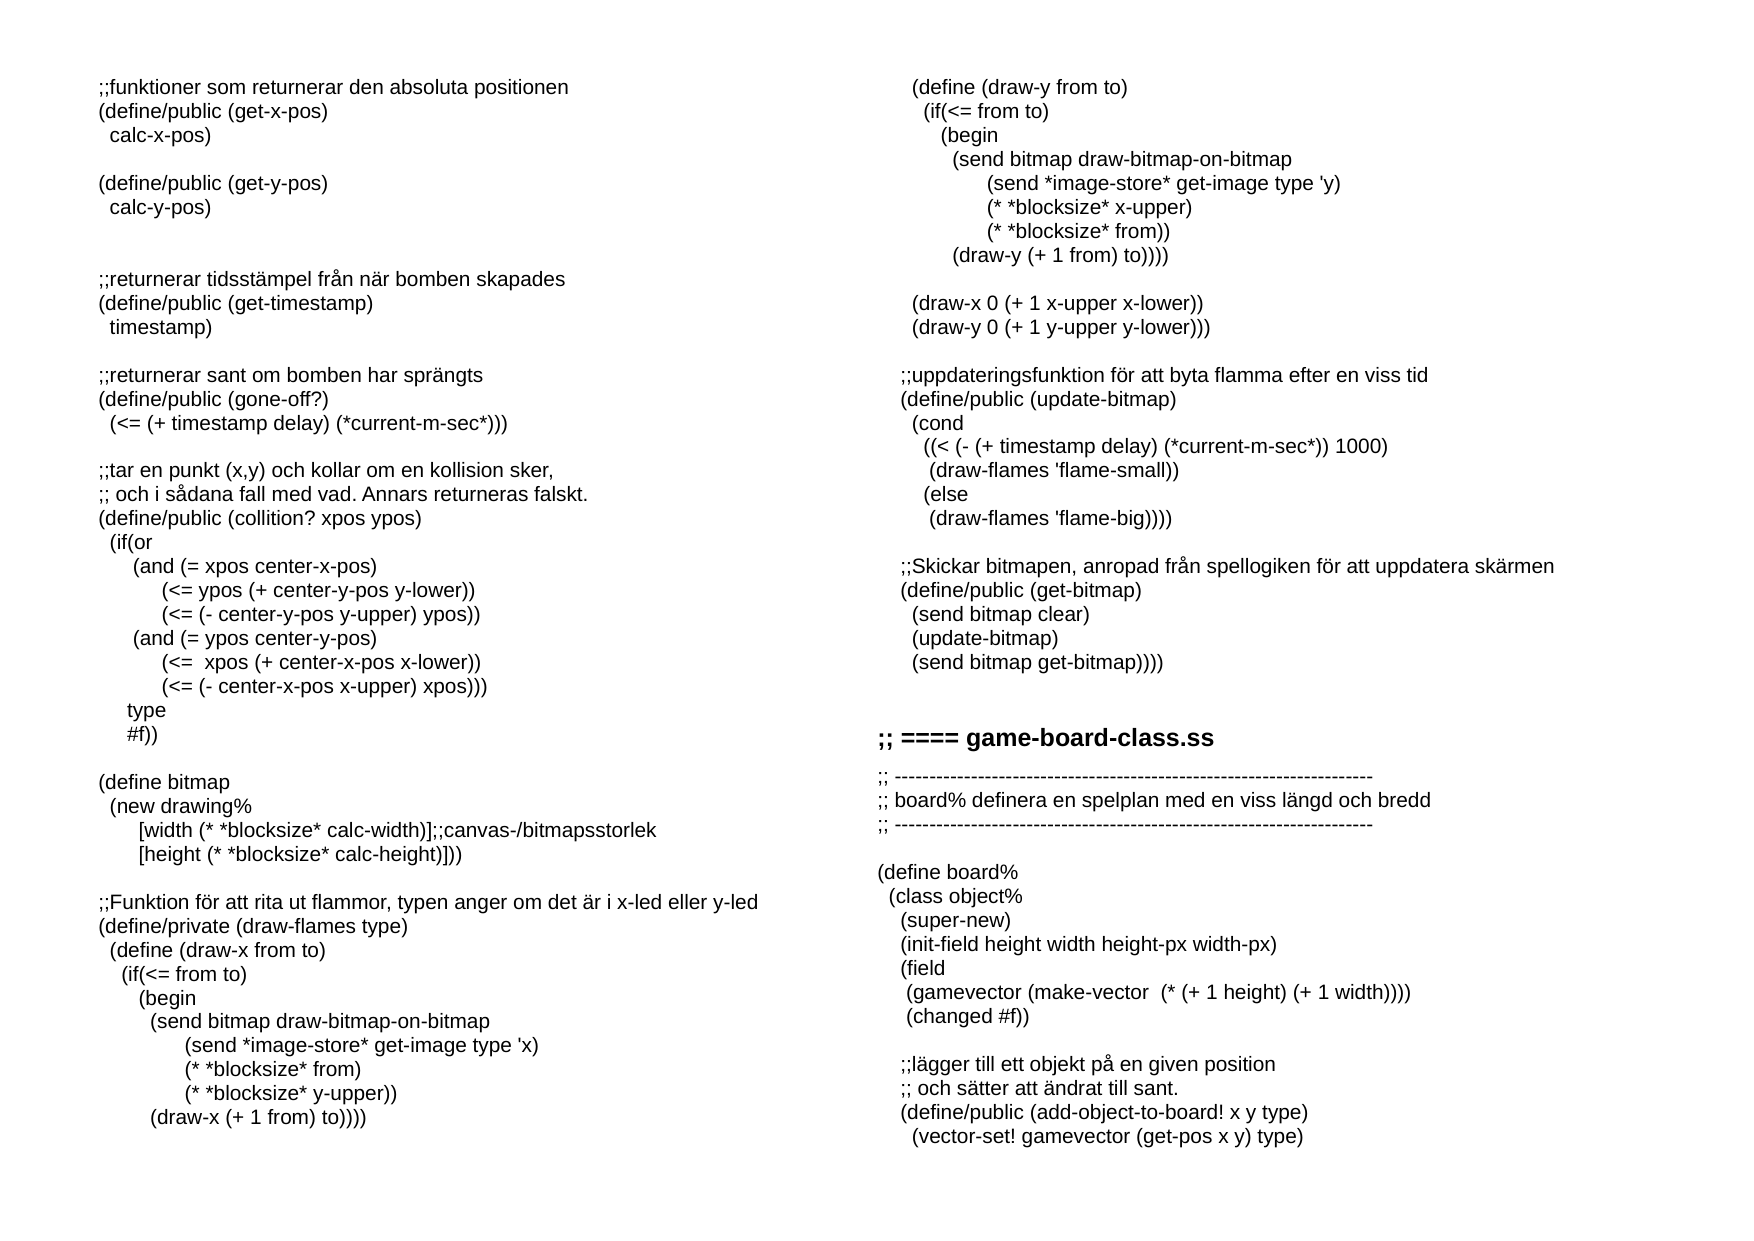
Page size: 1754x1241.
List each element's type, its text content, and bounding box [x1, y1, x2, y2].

text (define/public (add-object-to-board! x y type) [877, 1099, 1679, 1123]
text (if(<= from to) [75, 961, 877, 985]
text ;; och sätter att ändrat till sant. [877, 1076, 1679, 1099]
text (begin [877, 123, 1679, 147]
text (define board% [877, 860, 1679, 884]
text (define/public (get-bitmap) [877, 578, 1679, 602]
text (update-bitmap) [877, 626, 1679, 650]
text (define/public (get-timestamp) [75, 291, 877, 314]
text (init-field height width height-px width-px) [877, 932, 1679, 956]
text (send bitmap clear) [877, 602, 1679, 626]
text type [75, 698, 877, 722]
text [height (* *blocksize* calc-height)])) [75, 842, 877, 866]
text (else [877, 482, 1679, 506]
text (super-new) [877, 908, 1679, 932]
text (<= (- center-y-pos y-upper) ypos)) [75, 602, 877, 626]
text (define (draw-x from to) [75, 937, 877, 961]
text #f)) [75, 722, 877, 746]
text (draw-flames 'flame-small)) [877, 458, 1679, 482]
text ;;tar en punkt (x,y) och kollar om en kollision sker, [75, 458, 877, 482]
text ;;uppdateringsfunktion för att byta flamma efter en viss tid [877, 362, 1679, 386]
text ;;lägger till ett objekt på en given position [877, 1052, 1679, 1076]
text (define/public (get-y-pos) [75, 171, 877, 195]
text (field [877, 956, 1679, 980]
text (begin [75, 985, 877, 1009]
text (cond [877, 410, 1679, 434]
text (<= ypos (+ center-y-pos y-lower)) [75, 578, 877, 602]
text (send bitmap draw-bitmap-on-bitmap [75, 1009, 877, 1033]
text calc-x-pos) [75, 123, 877, 147]
text ;;Skickar bitmapen, anropad från spellogiken för att uppdatera skärmen [877, 554, 1679, 578]
text (<= (+ timestamp delay) (*current-m-sec*))) [75, 410, 877, 434]
text (draw-x 0 (+ 1 x-upper x-lower)) [877, 291, 1679, 314]
text (gamevector (make-vector (* (+ 1 height) (+ 1 width)))) [877, 980, 1679, 1004]
text (define bitmap [75, 770, 877, 794]
text (draw-y 0 (+ 1 y-upper y-lower))) [877, 314, 1679, 338]
text ;;returnerar tidsstämpel från när bomben skapades [75, 267, 877, 291]
text (define/public (get-x-pos) [75, 99, 877, 123]
text (* *blocksize* y-upper)) [75, 1081, 877, 1105]
text ;; --------------------------------------------------------------------- [877, 764, 1679, 788]
text (draw-flames 'flame-big)))) [877, 506, 1679, 530]
text (define/private (draw-flames type) [75, 913, 877, 937]
text ;; board% definera en spelplan med en viss längd och bredd [877, 788, 1679, 812]
text (* *blocksize* from)) [877, 219, 1679, 243]
text (send *image-store* get-image type 'x) [75, 1033, 877, 1057]
text ;; och i sådana fall med vad. Annars returneras falskt. [75, 482, 877, 506]
text (draw-x (+ 1 from) to)))) [75, 1105, 877, 1129]
text (vector-set! gamevector (get-pos x y) type) [877, 1123, 1679, 1147]
text (* *blocksize* from) [75, 1057, 877, 1081]
text (define/public (gone-off?) [75, 386, 877, 410]
text [width (* *blocksize* calc-width)];;canvas-/bitmapsstorlek [75, 818, 877, 842]
text (new drawing% [75, 794, 877, 818]
text ((< (- (+ timestamp delay) (*current-m-sec*)) 1000) [877, 434, 1679, 458]
text (send bitmap draw-bitmap-on-bitmap [877, 147, 1679, 171]
text (<= xpos (+ center-x-pos x-lower)) [75, 650, 877, 674]
text (and (= ypos center-y-pos) [75, 626, 877, 650]
text (define/public (collition? xpos ypos) [75, 506, 877, 530]
text ;; --------------------------------------------------------------------- [877, 812, 1679, 836]
text (define (draw-y from to) [877, 75, 1679, 99]
text ;;Funktion för att rita ut flammor, typen anger om det är i x-led eller y-led [75, 889, 877, 913]
text (* *blocksize* x-upper) [877, 195, 1679, 219]
text (and (= xpos center-x-pos) [75, 554, 877, 578]
text ;;returnerar sant om bomben har sprängts [75, 362, 877, 386]
text ;; ==== game-board-class.ss [877, 723, 1679, 752]
text (send *image-store* get-image type 'y) [877, 171, 1679, 195]
text (if(<= from to) [877, 99, 1679, 123]
text (if(or [75, 530, 877, 554]
text (<= (- center-x-pos x-upper) xpos))) [75, 674, 877, 698]
text (changed #f)) [877, 1004, 1679, 1028]
text calc-y-pos) [75, 195, 877, 219]
text timestamp) [75, 314, 877, 338]
text (define/public (update-bitmap) [877, 386, 1679, 410]
text ;;funktioner som returnerar den absoluta positionen [75, 75, 877, 99]
text (send bitmap get-bitmap)))) [877, 650, 1679, 674]
text (draw-y (+ 1 from) to)))) [877, 243, 1679, 267]
text (class object% [877, 884, 1679, 908]
